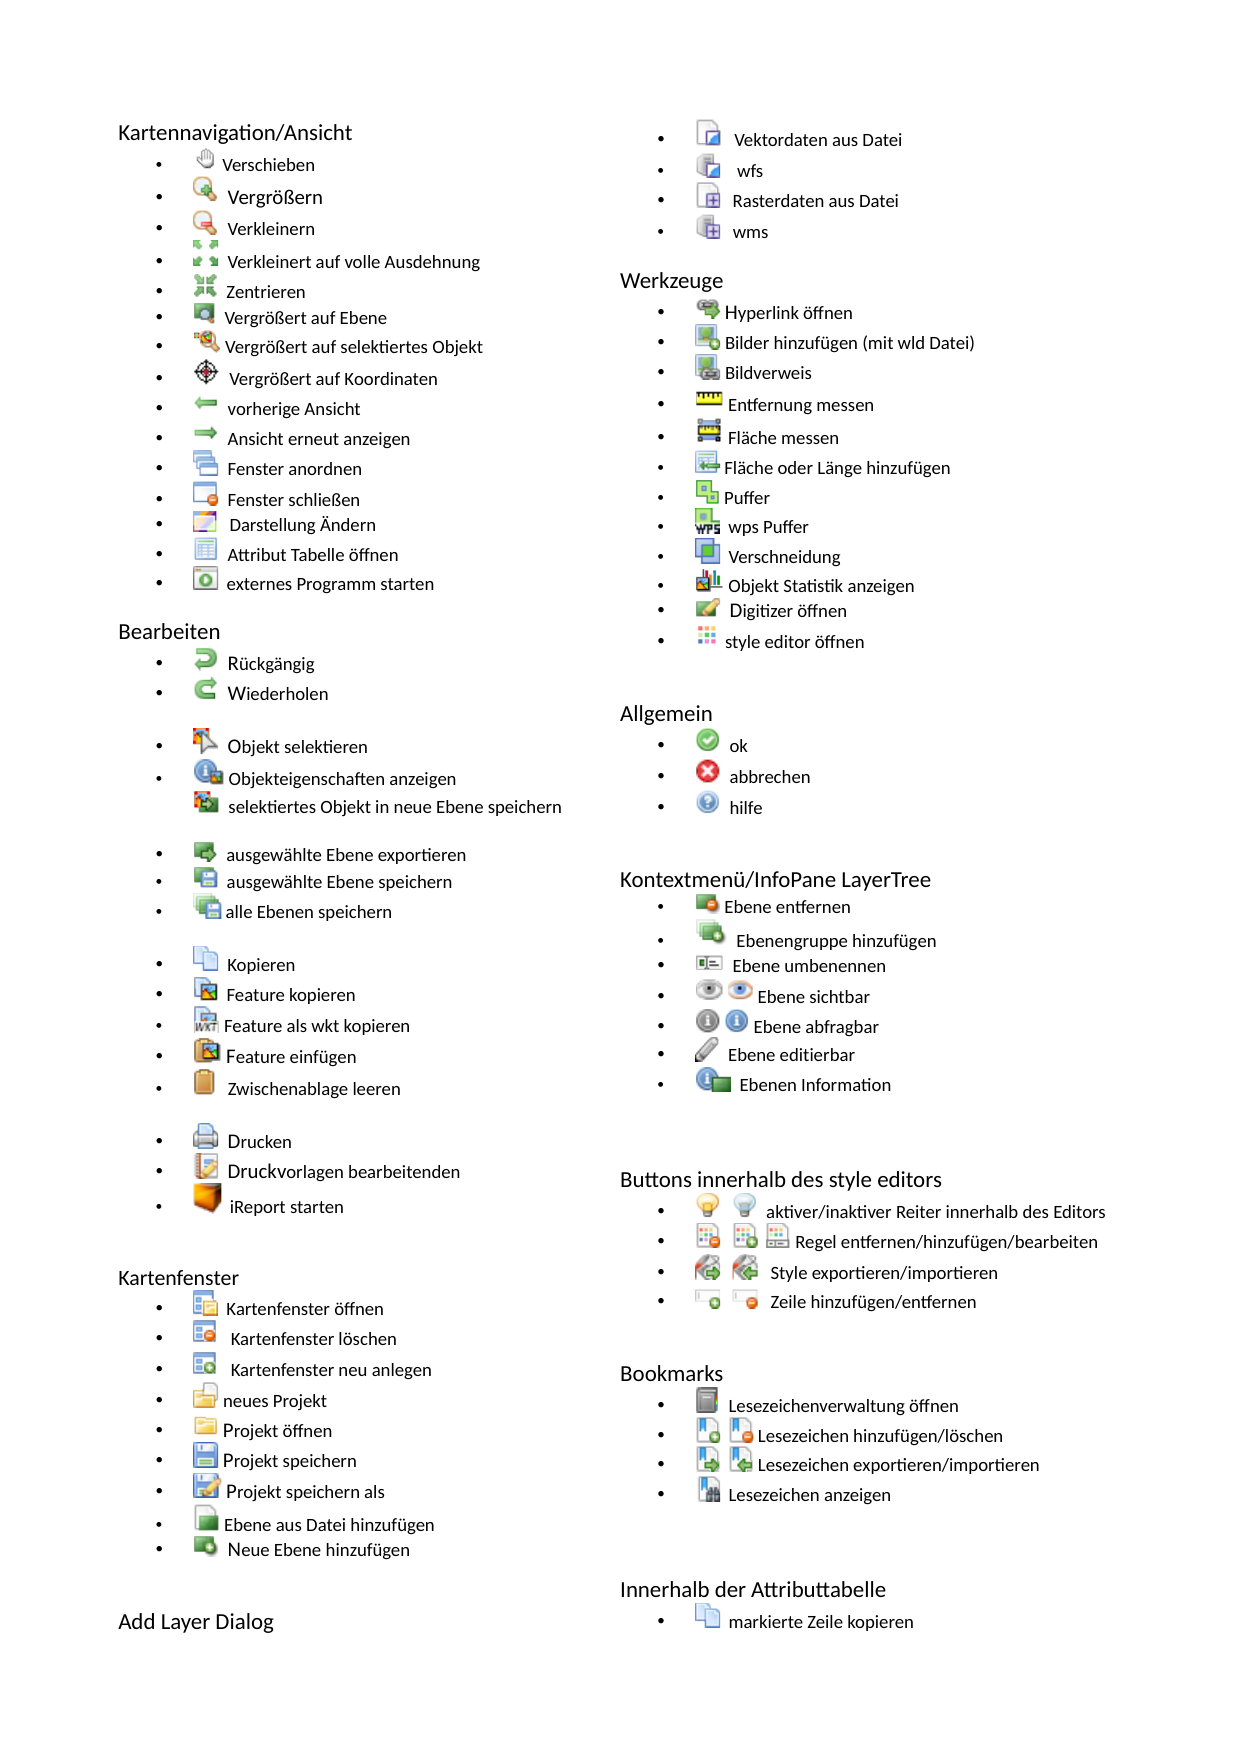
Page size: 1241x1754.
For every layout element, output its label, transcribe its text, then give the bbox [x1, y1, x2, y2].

list abbrechen [657, 757, 1122, 789]
picture [732, 1223, 758, 1248]
picture [193, 175, 219, 201]
list vorherige Ansicht [156, 390, 620, 421]
picture [193, 645, 219, 671]
picture [695, 1387, 721, 1413]
text Kontextmenü/InfoPane LayerTree [620, 865, 1122, 893]
list Rückgängig [156, 646, 620, 676]
list Ebene aus Datei hinzufügen [156, 1503, 620, 1536]
list hilfe [657, 789, 1122, 819]
picture [695, 1223, 721, 1248]
picture [695, 1193, 721, 1219]
list markierte Zeile kopieren [657, 1603, 1122, 1633]
list Hyperlink öffnen [657, 294, 1122, 324]
picture [695, 1254, 721, 1280]
picture [695, 623, 721, 649]
list Darstellung Ändern [156, 511, 620, 536]
text Allgemein [620, 699, 1122, 727]
list Vergrößert auf Koordinaten [156, 359, 620, 390]
picture [193, 536, 219, 562]
list Vergrößert auf selektiertes Objekt [156, 330, 620, 359]
picture [193, 1442, 219, 1468]
picture [193, 1320, 219, 1345]
picture [695, 1476, 721, 1502]
picture [695, 757, 721, 784]
text Bearbeiten [118, 617, 620, 646]
picture [193, 1183, 222, 1214]
picture [193, 1153, 219, 1179]
picture [193, 675, 219, 701]
list Lesezeichen hinzufügen/löschen [657, 1417, 1122, 1447]
list Kartenfenster löschen [156, 1320, 620, 1351]
picture [695, 893, 721, 914]
picture [193, 566, 219, 590]
picture [695, 479, 720, 505]
list Kopieren [156, 946, 620, 976]
picture [193, 1412, 219, 1438]
picture [193, 946, 219, 971]
list Vergrößert auf Ebene [156, 303, 620, 330]
picture [193, 1006, 220, 1033]
picture [695, 354, 721, 380]
picture [193, 1068, 216, 1096]
list Zentrieren [156, 273, 620, 303]
picture [695, 918, 728, 948]
picture [695, 416, 724, 445]
picture [193, 976, 219, 1002]
list Objekteigenschaften anzeigen [156, 759, 620, 790]
picture [695, 1066, 731, 1092]
list Puffer [657, 479, 1122, 509]
list Ansicht erneut anzeigen [156, 421, 620, 451]
list Entfernung messen [657, 385, 1122, 416]
picture [732, 1254, 758, 1280]
picture [695, 1603, 721, 1628]
picture [193, 1536, 219, 1557]
picture [695, 182, 721, 208]
list Kartenfenster öffnen [156, 1290, 620, 1320]
list Feature kopieren [156, 976, 620, 1006]
picture [728, 1446, 754, 1472]
picture [193, 240, 219, 266]
picture [695, 449, 721, 475]
list style editor öffnen [657, 623, 1122, 653]
list Ebenengruppe hinzufügen [657, 918, 1122, 953]
picture [193, 273, 218, 298]
picture [695, 597, 721, 618]
list iReport starten [156, 1183, 620, 1218]
picture [193, 390, 219, 416]
picture [695, 1417, 721, 1443]
list Fläche messen [657, 416, 1122, 450]
list Feature einfügen [156, 1037, 620, 1069]
picture [695, 538, 721, 564]
picture [695, 1283, 721, 1309]
list Verkleinern [156, 210, 620, 241]
text Werkzeuge [620, 266, 1122, 294]
list Feature als wkt kopieren [156, 1006, 620, 1037]
text Kartennavigation/Ansicht [118, 118, 620, 146]
list Vergrößern [156, 176, 620, 210]
list Style exportieren/importieren [657, 1254, 1122, 1284]
picture [193, 358, 220, 386]
list Ebene entfernen [657, 893, 1122, 918]
picture [728, 1417, 754, 1443]
list Ebene sichtbar [657, 978, 1122, 1008]
picture [695, 568, 724, 593]
picture [193, 481, 219, 506]
list Digitizer öffnen [657, 598, 1122, 623]
picture [695, 1446, 721, 1472]
picture [766, 1223, 791, 1248]
picture [193, 1351, 219, 1377]
picture [193, 1473, 222, 1498]
list Kartenfenster neu anlegen [156, 1351, 620, 1382]
list Projekt speichern als [156, 1473, 620, 1503]
list Fläche oder Länge hinzufügen [657, 450, 1122, 479]
list Lesezeichen anzeigen [657, 1477, 1122, 1506]
picture [695, 954, 724, 973]
picture [193, 790, 220, 814]
list Vektordaten aus Datei [657, 118, 1122, 152]
list Zwischenablage leeren [156, 1069, 620, 1100]
picture [695, 1008, 721, 1034]
list ausgewählte Ebene exportieren [156, 841, 620, 867]
picture [193, 1503, 220, 1532]
picture [695, 384, 724, 412]
list Fenster anordnen [156, 451, 620, 481]
picture [193, 1290, 218, 1316]
text Innerhalb der Attributtabelle [620, 1575, 1122, 1603]
text Add Layer Dialog [118, 1607, 620, 1635]
list Ebene editierbar [657, 1038, 1122, 1067]
list Projekt öffnen [156, 1413, 620, 1443]
picture [695, 213, 721, 239]
picture [193, 893, 222, 919]
list wfs [657, 152, 1122, 182]
list Lesezeichen exportieren/importieren [657, 1447, 1122, 1477]
picture [193, 146, 218, 171]
list wms [657, 213, 1122, 243]
list Druckvorlagen bearbeitenden [156, 1153, 620, 1183]
text Buttons innerhalb des style editors [620, 1165, 1122, 1193]
list Attribut Tabelle öffnen [156, 536, 620, 566]
list alle Ebenen speichern [156, 893, 620, 923]
list Zeile hinzufügen/entfernen [657, 1284, 1122, 1314]
picture [695, 152, 721, 178]
list Lesezeichenverwaltung öffnen [657, 1387, 1122, 1417]
list Ebene abfragbar [657, 1008, 1122, 1038]
picture [732, 1283, 758, 1309]
list Verschieben [156, 146, 620, 176]
text Kartenfenster [118, 1264, 620, 1290]
picture [695, 508, 720, 534]
list Bildverweis [657, 354, 1122, 385]
picture [695, 294, 721, 319]
picture [193, 329, 221, 354]
picture [193, 511, 217, 532]
list aktiver/inaktiver Reiter innerhalb des Editors [657, 1193, 1122, 1223]
picture [193, 728, 219, 754]
picture [193, 450, 219, 476]
list Projekt speichern [156, 1443, 620, 1473]
picture [193, 1037, 222, 1064]
picture [695, 789, 721, 815]
list ok [657, 727, 1122, 757]
list Ebenen Information [657, 1067, 1122, 1097]
picture [193, 1382, 219, 1408]
list Verkleinert auf volle Ausdehnung [156, 241, 620, 273]
picture [695, 118, 722, 147]
list Regel entfernen/hinzufügen/bearbeiten [657, 1223, 1122, 1254]
picture [695, 978, 724, 1003]
list Objekt selektieren [156, 729, 620, 759]
list ausgewählte Ebene speichern [156, 867, 620, 893]
list selektiertes Objekt in neue Ebene speichern [156, 790, 620, 818]
list Wiederholen [156, 676, 620, 706]
picture [193, 759, 225, 786]
picture [193, 841, 217, 862]
picture [695, 1037, 719, 1062]
list Neue Ebene hinzufügen [156, 1536, 620, 1562]
list Ebene umbenennen [657, 953, 1122, 978]
list externes Programm starten [156, 566, 620, 594]
list Objekt Statistik anzeigen [657, 568, 1122, 598]
picture [695, 324, 721, 350]
picture [732, 1193, 758, 1219]
list Fenster schließen [156, 481, 620, 511]
list Verschneidung [657, 538, 1122, 568]
list wps Puffer [657, 509, 1122, 538]
picture [695, 727, 721, 753]
picture [193, 866, 219, 889]
list neues Projekt [156, 1382, 620, 1413]
picture [193, 1123, 219, 1149]
picture [193, 420, 219, 446]
list Rasterdaten aus Datei [657, 182, 1122, 213]
picture [193, 302, 216, 325]
list Drucken [156, 1123, 620, 1153]
picture [724, 1008, 750, 1034]
list Bilder hinzufügen (mit wld Datei) [657, 324, 1122, 354]
picture [727, 978, 753, 1003]
text Bookmarks [620, 1359, 1122, 1387]
picture [193, 210, 219, 235]
